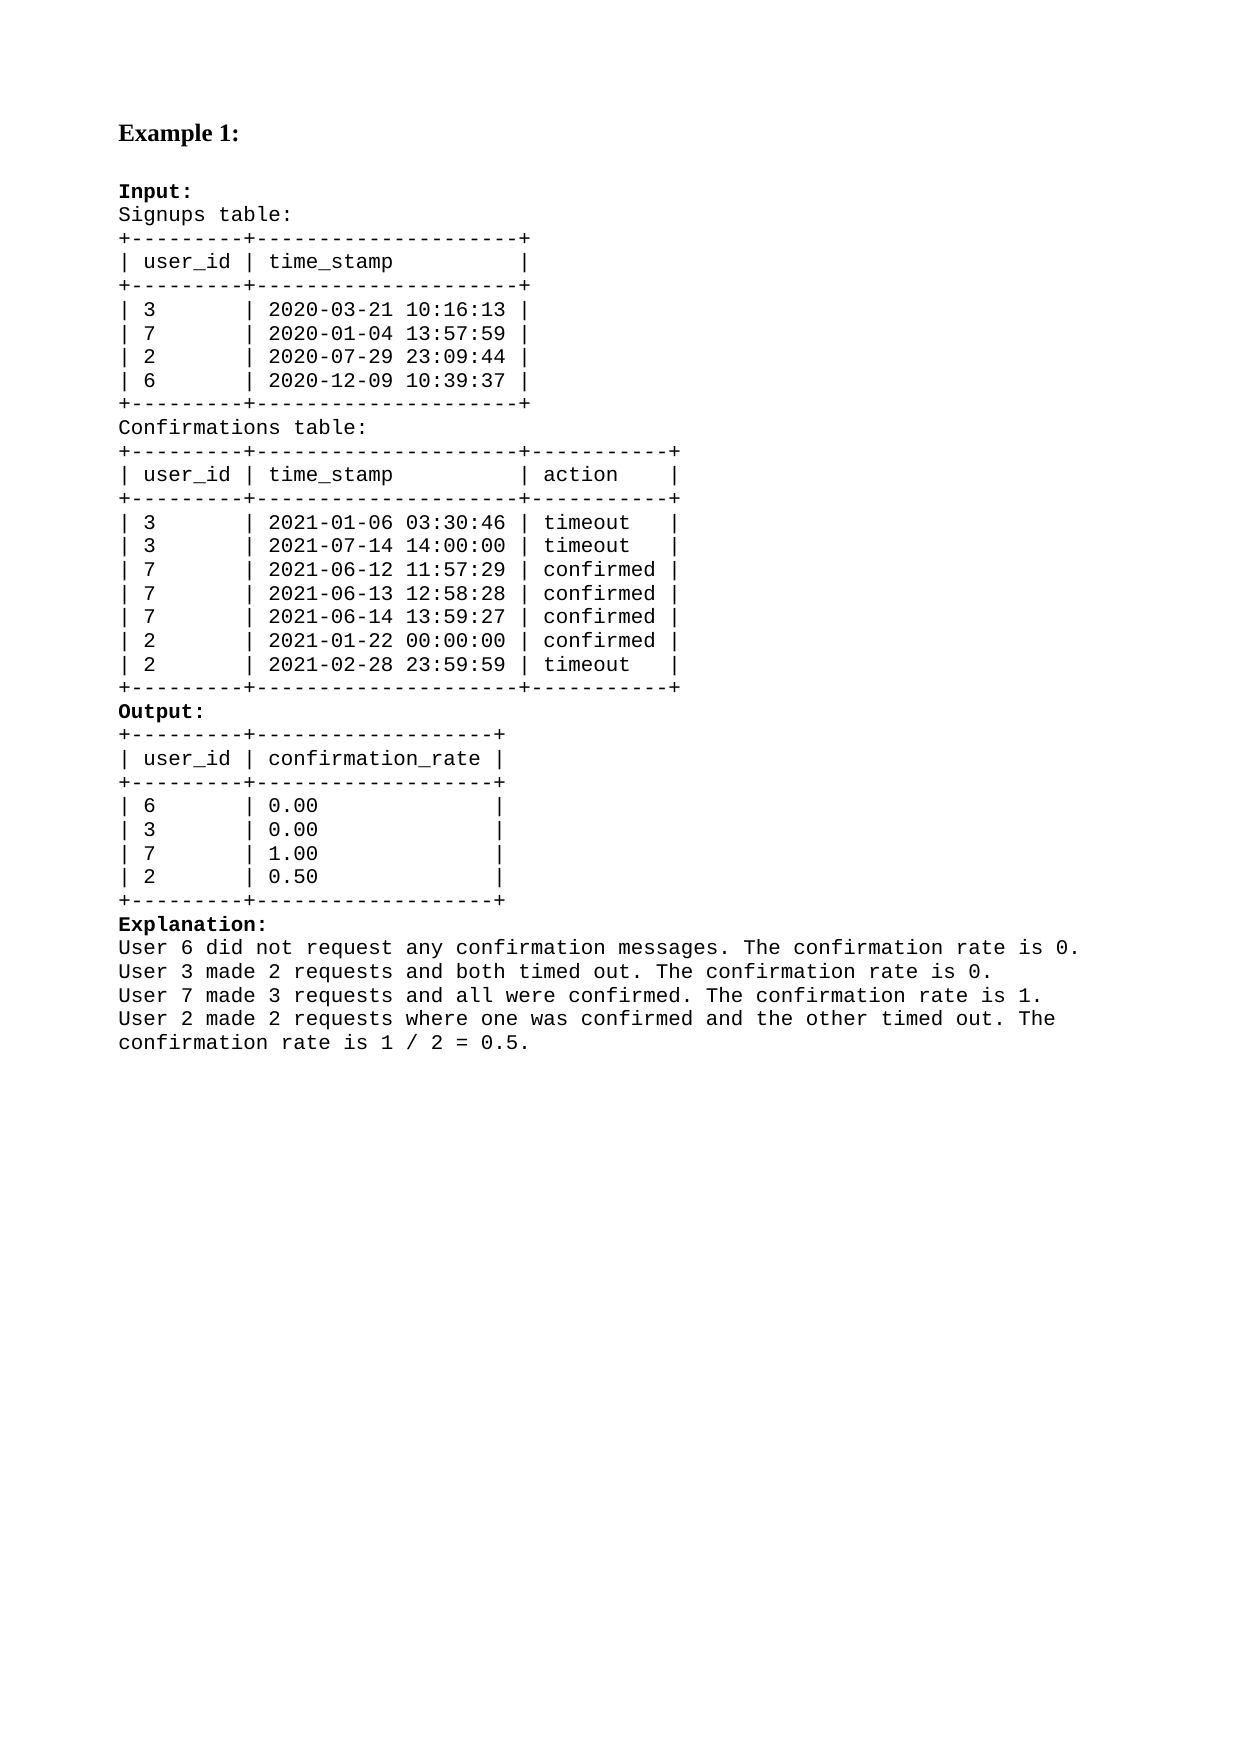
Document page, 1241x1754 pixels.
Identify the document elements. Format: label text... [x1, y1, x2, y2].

text | 6 | 0.00 | [118, 795, 1122, 819]
text | 7 | 2021-06-13 12:58:28 | confirmed | [118, 583, 1122, 606]
text | 3 | 2020-03-21 10:16:13 | [118, 299, 1122, 322]
text +---------+---------------------+ [118, 228, 1122, 252]
text +---------+---------------------+-----------+ [118, 488, 1122, 512]
text | user_id | confirmation_rate | [118, 748, 1122, 772]
text | 3 | 2021-07-14 14:00:00 | timeout | [118, 535, 1122, 559]
text +---------+---------------------+-----------+ [118, 441, 1122, 464]
text | 2 | 0.50 | [118, 866, 1122, 890]
text +---------+-------------------+ [118, 772, 1122, 795]
text | 3 | 0.00 | [118, 819, 1122, 843]
text User 7 made 3 requests and all were confirmed. The confirmation rate is 1. [118, 984, 1122, 1008]
text +---------+-------------------+ [118, 724, 1122, 748]
text | user_id | time_stamp | [118, 252, 1122, 275]
text | 2 | 2020-07-29 23:09:44 | [118, 346, 1122, 370]
text User 2 made 2 requests where one was confirmed and the other timed out. The confirmation rate is 1 / 2 = 0.5. [118, 1008, 1122, 1056]
text | 7 | 2021-06-12 11:57:29 | confirmed | [118, 559, 1122, 583]
text | 3 | 2021-01-06 03:30:46 | timeout | [118, 512, 1122, 535]
text User 6 did not request any confirmation messages. The confirmation rate is 0. [118, 937, 1122, 961]
text +---------+-------------------+ [118, 890, 1122, 914]
text | 7 | 2020-01-04 13:57:59 | [118, 322, 1122, 346]
text +---------+---------------------+ [118, 275, 1122, 299]
text | 7 | 2021-06-14 13:59:27 | confirmed | [118, 606, 1122, 630]
text +---------+---------------------+-----------+ [118, 677, 1122, 701]
text | user_id | time_stamp | action | [118, 464, 1122, 488]
text Confirmations table: [118, 417, 1122, 441]
text | 7 | 1.00 | [118, 843, 1122, 866]
text Explanation: [118, 914, 1122, 937]
text +---------+---------------------+ [118, 393, 1122, 417]
text User 3 made 2 requests and both timed out. The confirmation rate is 0. [118, 961, 1122, 984]
text Signups table: [118, 204, 1122, 228]
text Input: [118, 181, 1122, 204]
text | 2 | 2021-02-28 23:59:59 | timeout | [118, 653, 1122, 677]
text | 2 | 2021-01-22 00:00:00 | confirmed | [118, 630, 1122, 653]
text | 6 | 2020-12-09 10:39:37 | [118, 370, 1122, 393]
text Example 1: [118, 118, 1122, 147]
text Output: [118, 701, 1122, 724]
